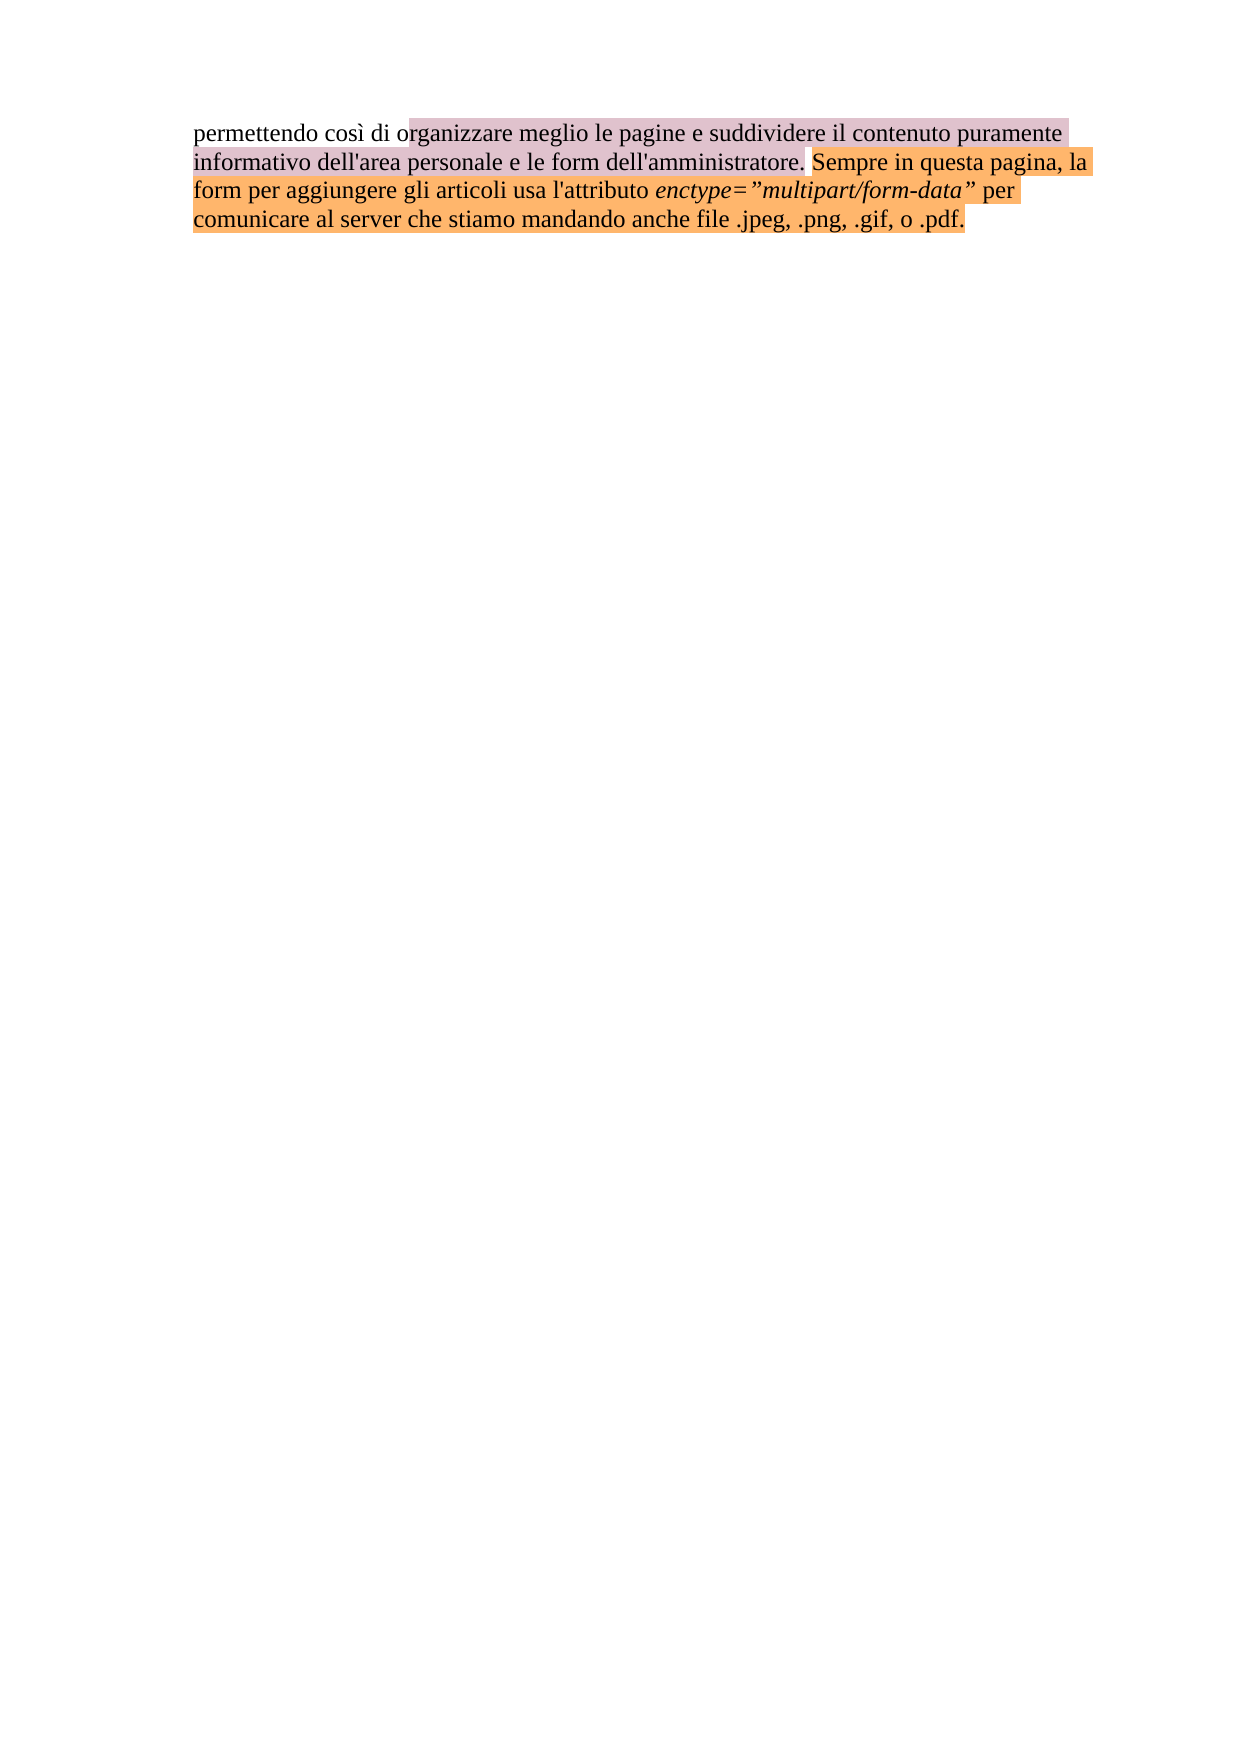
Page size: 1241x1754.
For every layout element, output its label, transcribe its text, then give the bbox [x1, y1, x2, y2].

list permettendo così di organizzare meglio le pagine e suddividere il contenuto puramente informativo dell'area personale e le form dell'amministratore. Sempre in questa pagina, la form per aggiungere gli articoli usa l'attributo enctype=”multipart/form-data” per comunicare al server che stiamo mandando anche file .jpeg, .png, .gif, o .pdf. [156, 118, 1122, 233]
